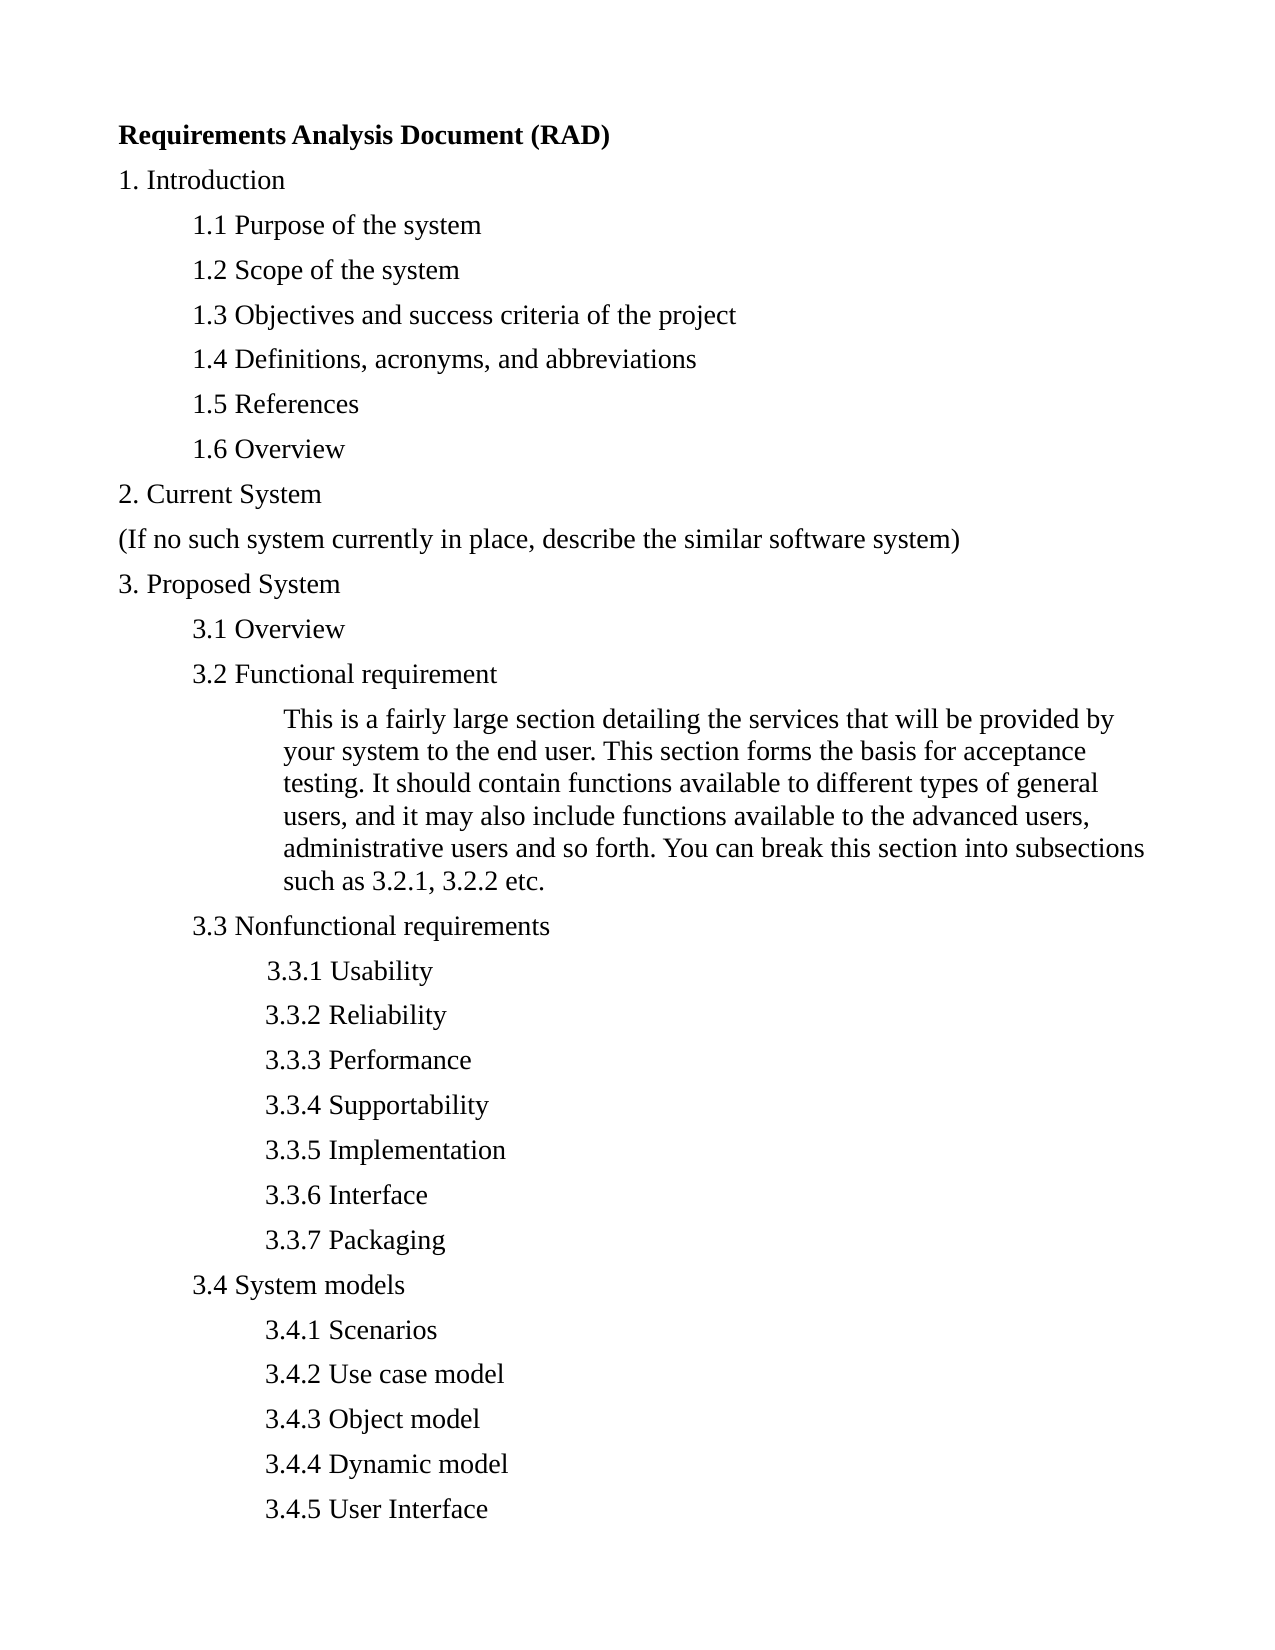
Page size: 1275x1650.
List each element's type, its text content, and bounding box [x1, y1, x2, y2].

text 3.4 System models [118, 1268, 1157, 1300]
text 1. Introduction [118, 163, 1157, 195]
text 3.4.3 Object model [118, 1402, 1157, 1435]
text 1.3 Objectives and success criteria of the project [118, 298, 1157, 330]
text 3.3.2 Reliability [118, 998, 1157, 1031]
text 3.3.1 Usability [118, 953, 1157, 986]
text 3.3.5 Implementation [118, 1133, 1157, 1166]
text 3.4.1 Scenarios [118, 1313, 1157, 1345]
text 3.3.3 Performance [118, 1043, 1157, 1076]
text 3.4.5 User Interface [118, 1492, 1157, 1525]
text 3.1 Overview [118, 612, 1157, 644]
text 3.3.6 Interface [118, 1178, 1157, 1210]
text 1.1 Purpose of the system [118, 208, 1157, 240]
text 1.4 Definitions, acronyms, and abbreviations [118, 343, 1157, 375]
text 3. Proposed System [118, 567, 1157, 599]
text (If no such system currently in place, describe the similar software system) [118, 522, 1157, 554]
text 3.4.2 Use case model [118, 1358, 1157, 1390]
text 3.2 Functional requirement [118, 657, 1157, 689]
text 3.3 Nonfunctional requirements [118, 909, 1157, 941]
text 3.4.4 Dynamic model [118, 1447, 1157, 1480]
text This is a fairly large section detailing the services that will be provided by your system to the end user. This section forms the basis for acceptance testing. It should contain functions available to different types of general users, and it may also include functions available to the advanced users, administrative users and so forth. You can break this section into subsections such as 3.2.1, 3.2.2 etc. [283, 702, 1157, 896]
text 3.3.7 Packaging [118, 1223, 1157, 1255]
text 1.5 References [118, 387, 1157, 420]
text 3.3.4 Supportability [118, 1088, 1157, 1121]
text Requirements Analysis Document (RAD) [118, 118, 1157, 151]
text 2. Current System [118, 477, 1157, 510]
text 1.6 Overview [118, 432, 1157, 465]
text 1.2 Scope of the system [118, 253, 1157, 285]
